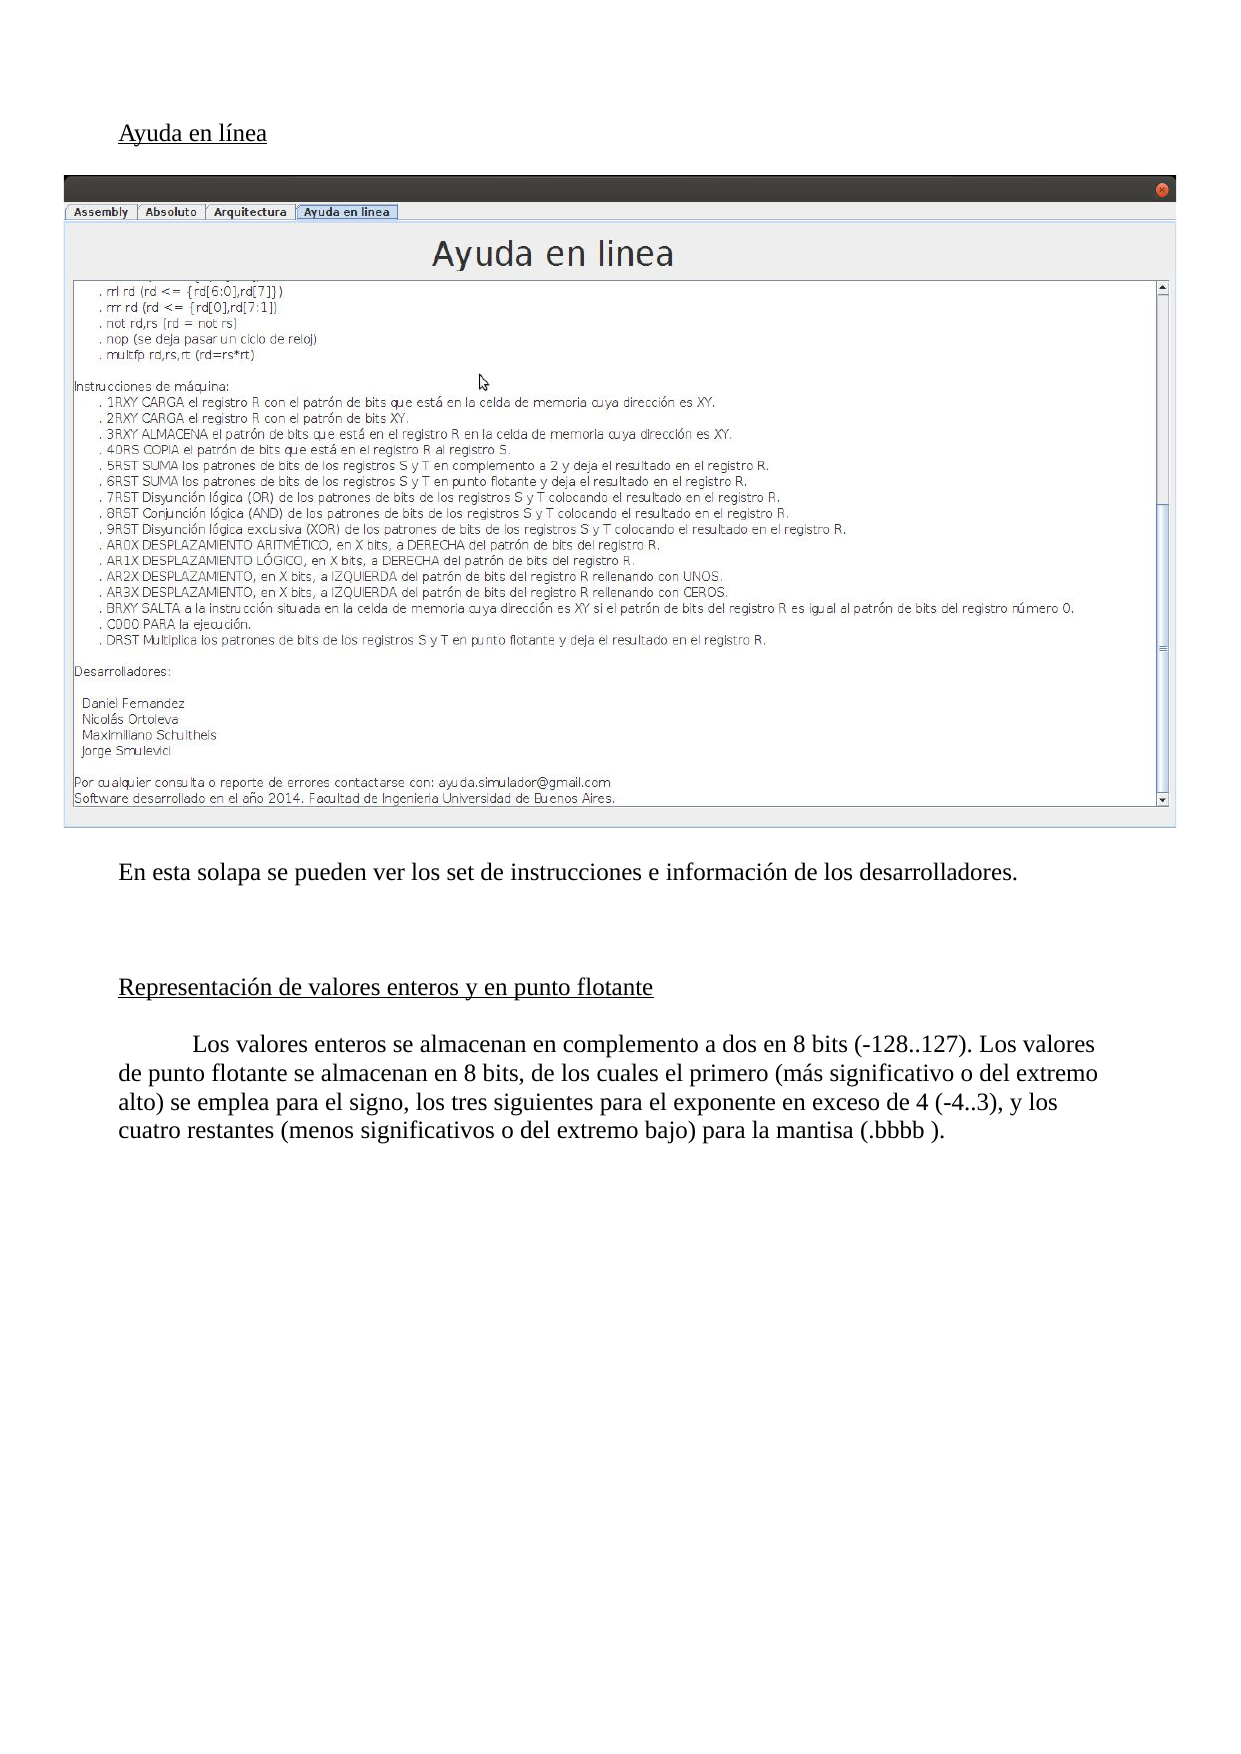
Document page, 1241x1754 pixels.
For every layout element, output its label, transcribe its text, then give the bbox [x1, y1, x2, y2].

text cuatro restantes (menos significativos o del extremo bajo) para la mantisa (.bbbb ). [118, 1116, 1122, 1144]
text Representación de valores enteros y en punto flotante [118, 972, 1122, 1001]
text Ayuda en línea [118, 118, 1122, 147]
text alto) se emplea para el signo, los tres siguientes para el exponente en exceso de 4 (-4..3), y los [118, 1087, 1122, 1116]
picture [63, 175, 1177, 828]
text En esta solapa se pueden ver los set de instrucciones e información de los desarrolladores. [118, 857, 1122, 886]
text Los valores enteros se almacenan en complemento a dos en 8 bits (-128..127). Los valores de punto flotante se almacenan en 8 bits, de los cuales el primero (más significativo o del extremo [118, 1029, 1122, 1087]
